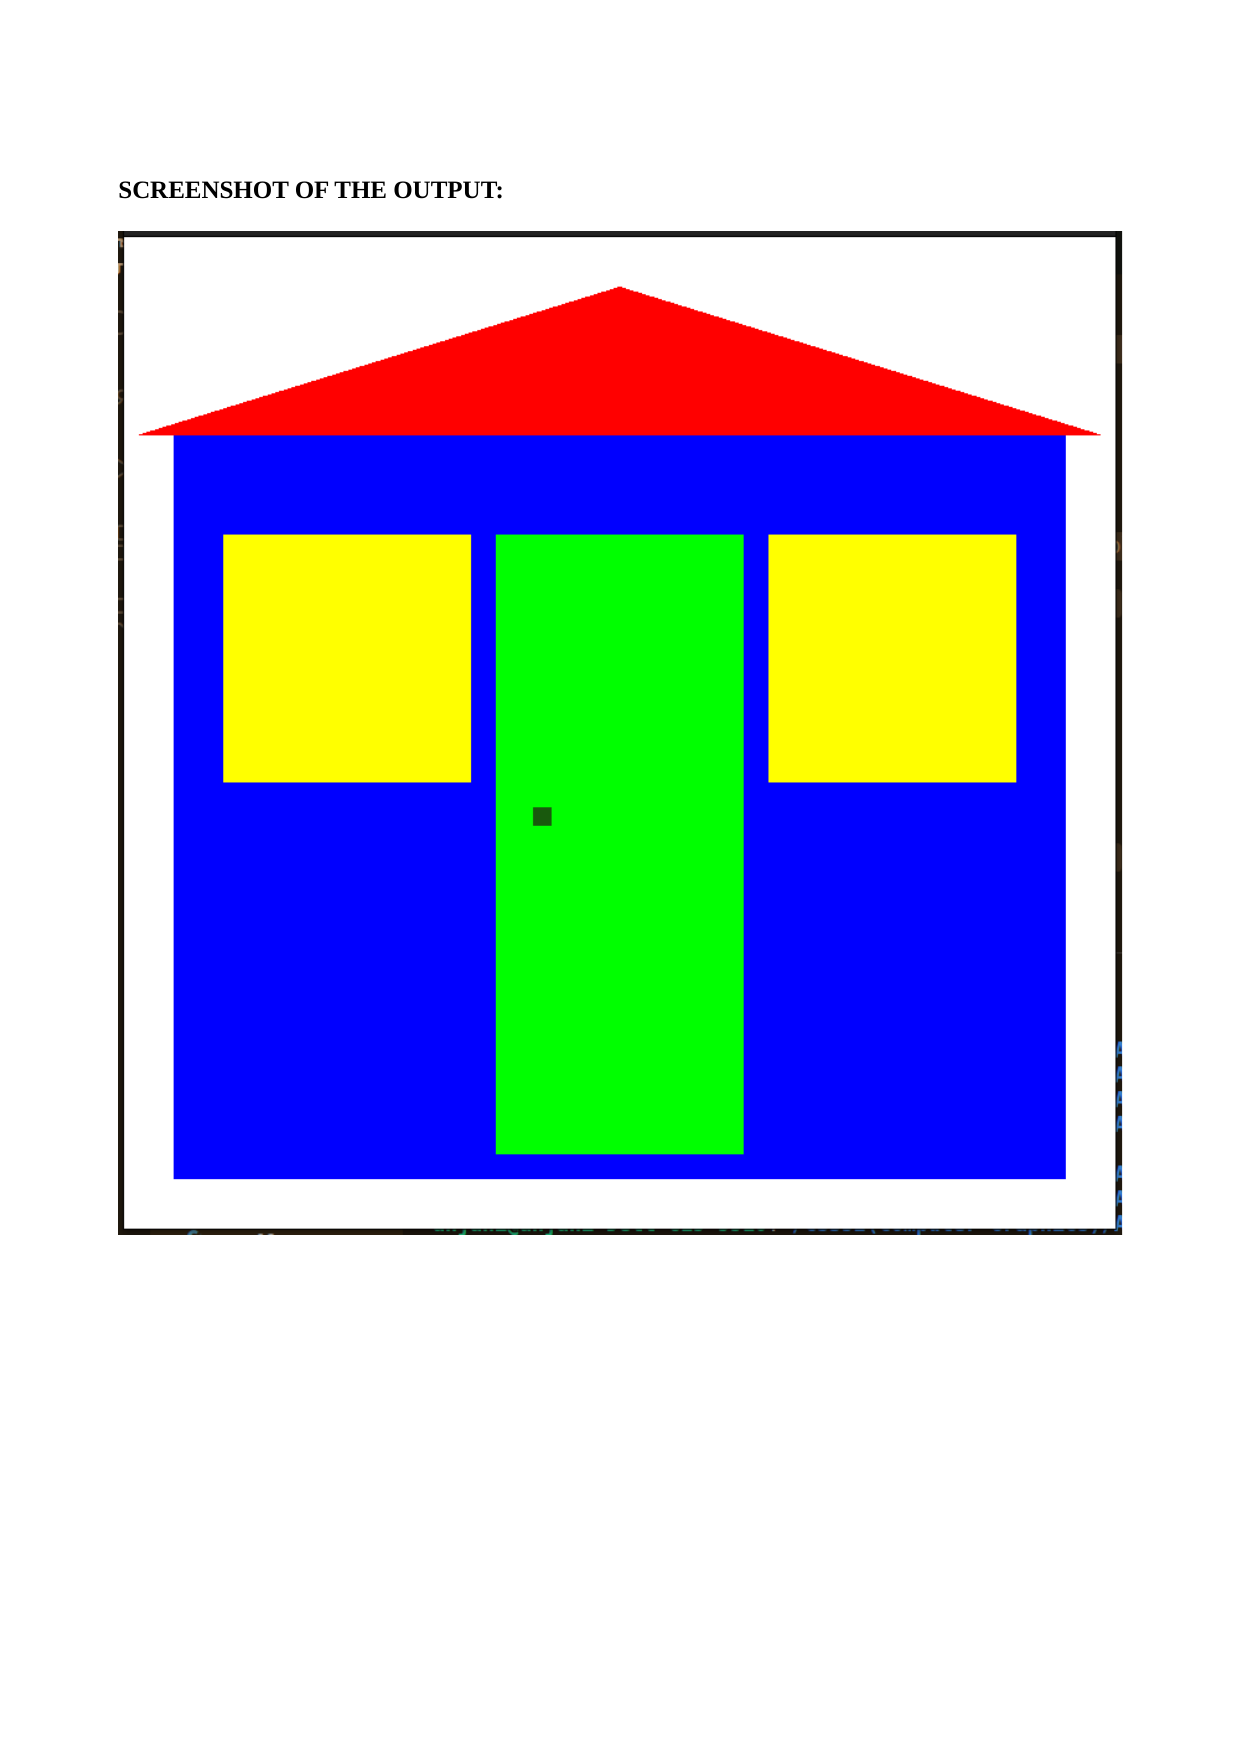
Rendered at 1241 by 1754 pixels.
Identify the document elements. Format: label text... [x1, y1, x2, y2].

text SCREENSHOT OF THE OUTPUT: [118, 175, 1122, 203]
picture [118, 231, 1123, 1235]
